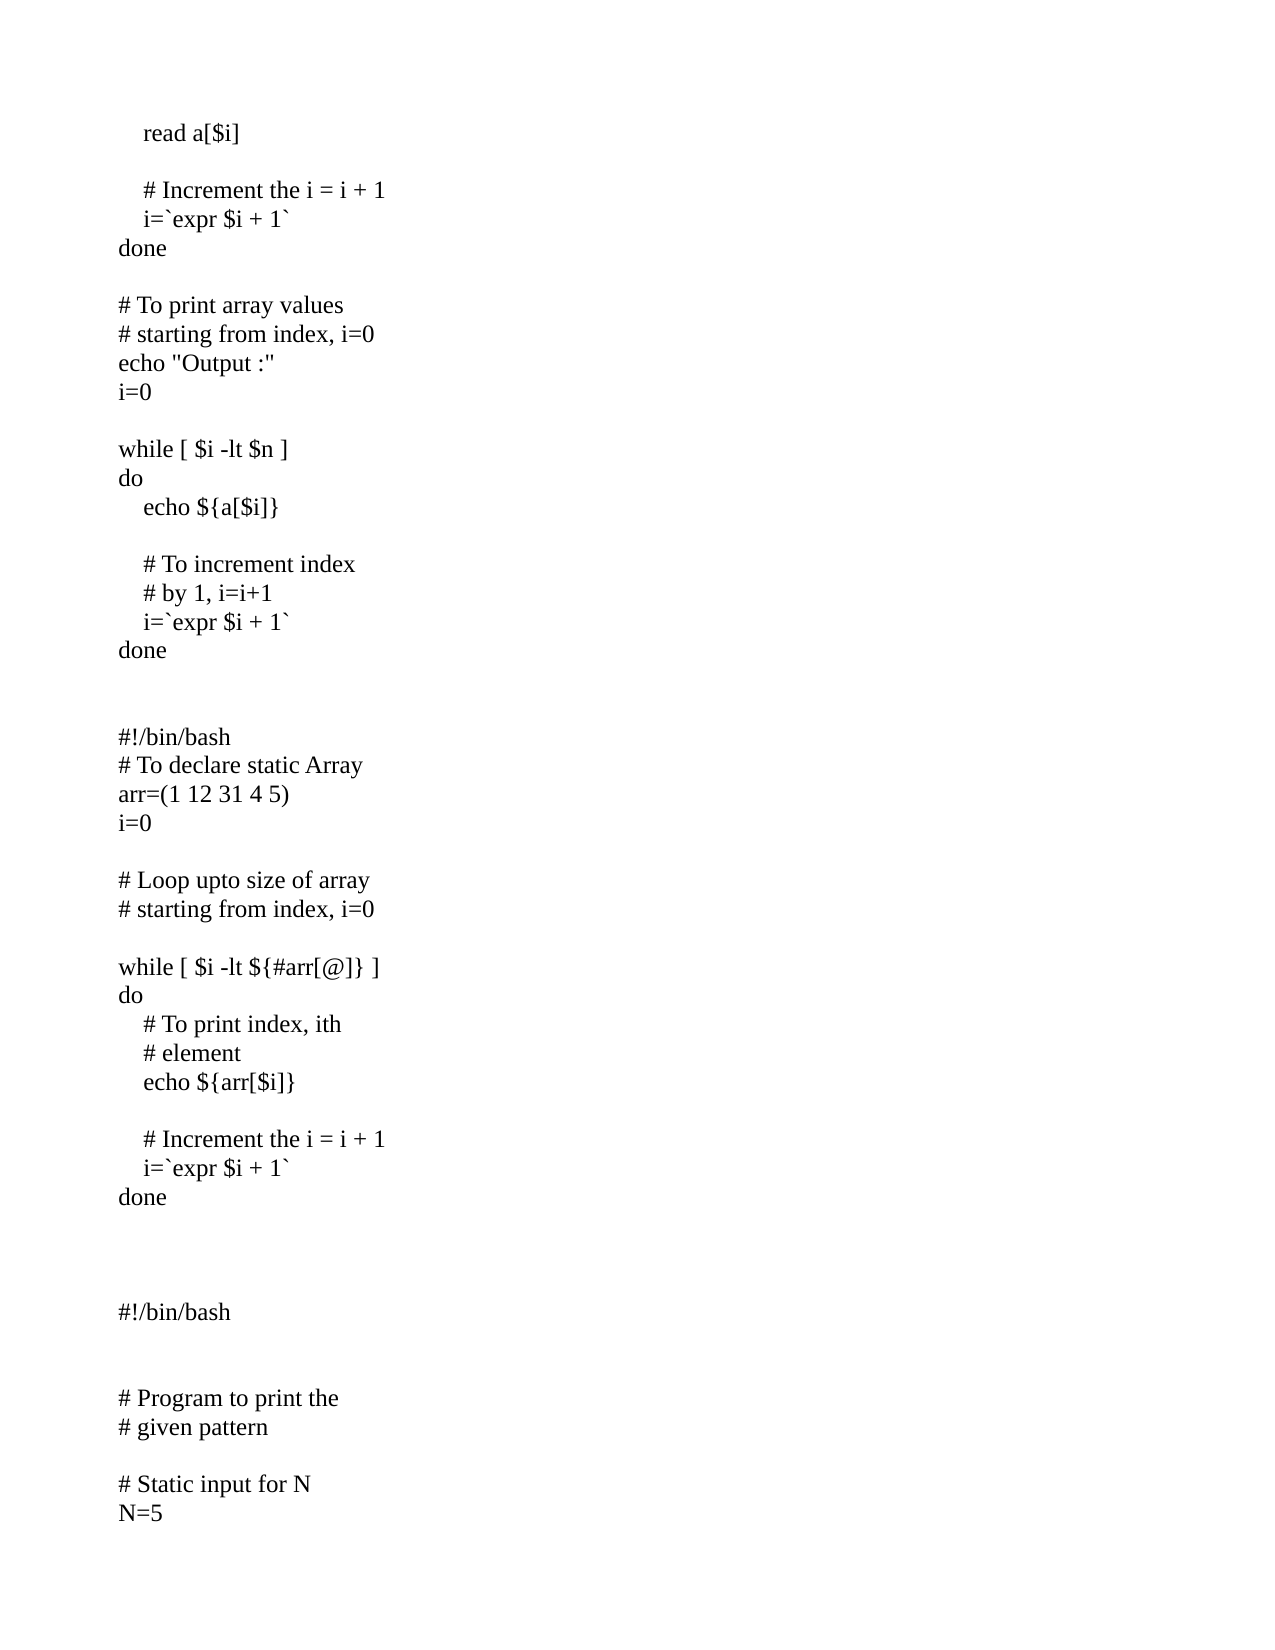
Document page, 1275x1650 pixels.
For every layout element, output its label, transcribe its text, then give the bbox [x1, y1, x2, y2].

text # Increment the i = i + 1 [118, 1124, 1157, 1153]
text # Program to print the [118, 1383, 1157, 1412]
text # Static input for N [118, 1469, 1157, 1498]
text read a[$i] [118, 118, 1157, 147]
text # To print index, ith [118, 1009, 1157, 1038]
text while [ $i -lt ${#arr[@]} ] [118, 952, 1157, 981]
text do [118, 463, 1157, 492]
text # starting from index, i=0 [118, 319, 1157, 348]
text done [118, 1182, 1157, 1211]
text i=`expr $i + 1` [118, 607, 1157, 636]
text # Increment the i = i + 1 [118, 176, 1157, 204]
text N=5 [118, 1498, 1157, 1527]
text i=0 [118, 808, 1157, 837]
text while [ $i -lt $n ] [118, 434, 1157, 463]
text #!/bin/bash [118, 722, 1157, 751]
text i=0 [118, 377, 1157, 406]
text # To increment index [118, 549, 1157, 578]
text echo ${a[$i]} [118, 492, 1157, 521]
text # element [118, 1038, 1157, 1067]
text echo "Output :" [118, 348, 1157, 377]
text i=`expr $i + 1` [118, 204, 1157, 233]
text done [118, 233, 1157, 262]
text # To print array values [118, 291, 1157, 319]
text #!/bin/bash [118, 1297, 1157, 1326]
text arr=(1 12 31 4 5) [118, 779, 1157, 808]
text # given pattern [118, 1412, 1157, 1441]
text # by 1, i=i+1 [118, 578, 1157, 607]
text i=`expr $i + 1` [118, 1153, 1157, 1182]
text # starting from index, i=0 [118, 894, 1157, 923]
text done [118, 636, 1157, 664]
text # Loop upto size of array [118, 866, 1157, 894]
text do [118, 981, 1157, 1009]
text echo ${arr[$i]} [118, 1067, 1157, 1096]
text # To declare static Array [118, 751, 1157, 779]
